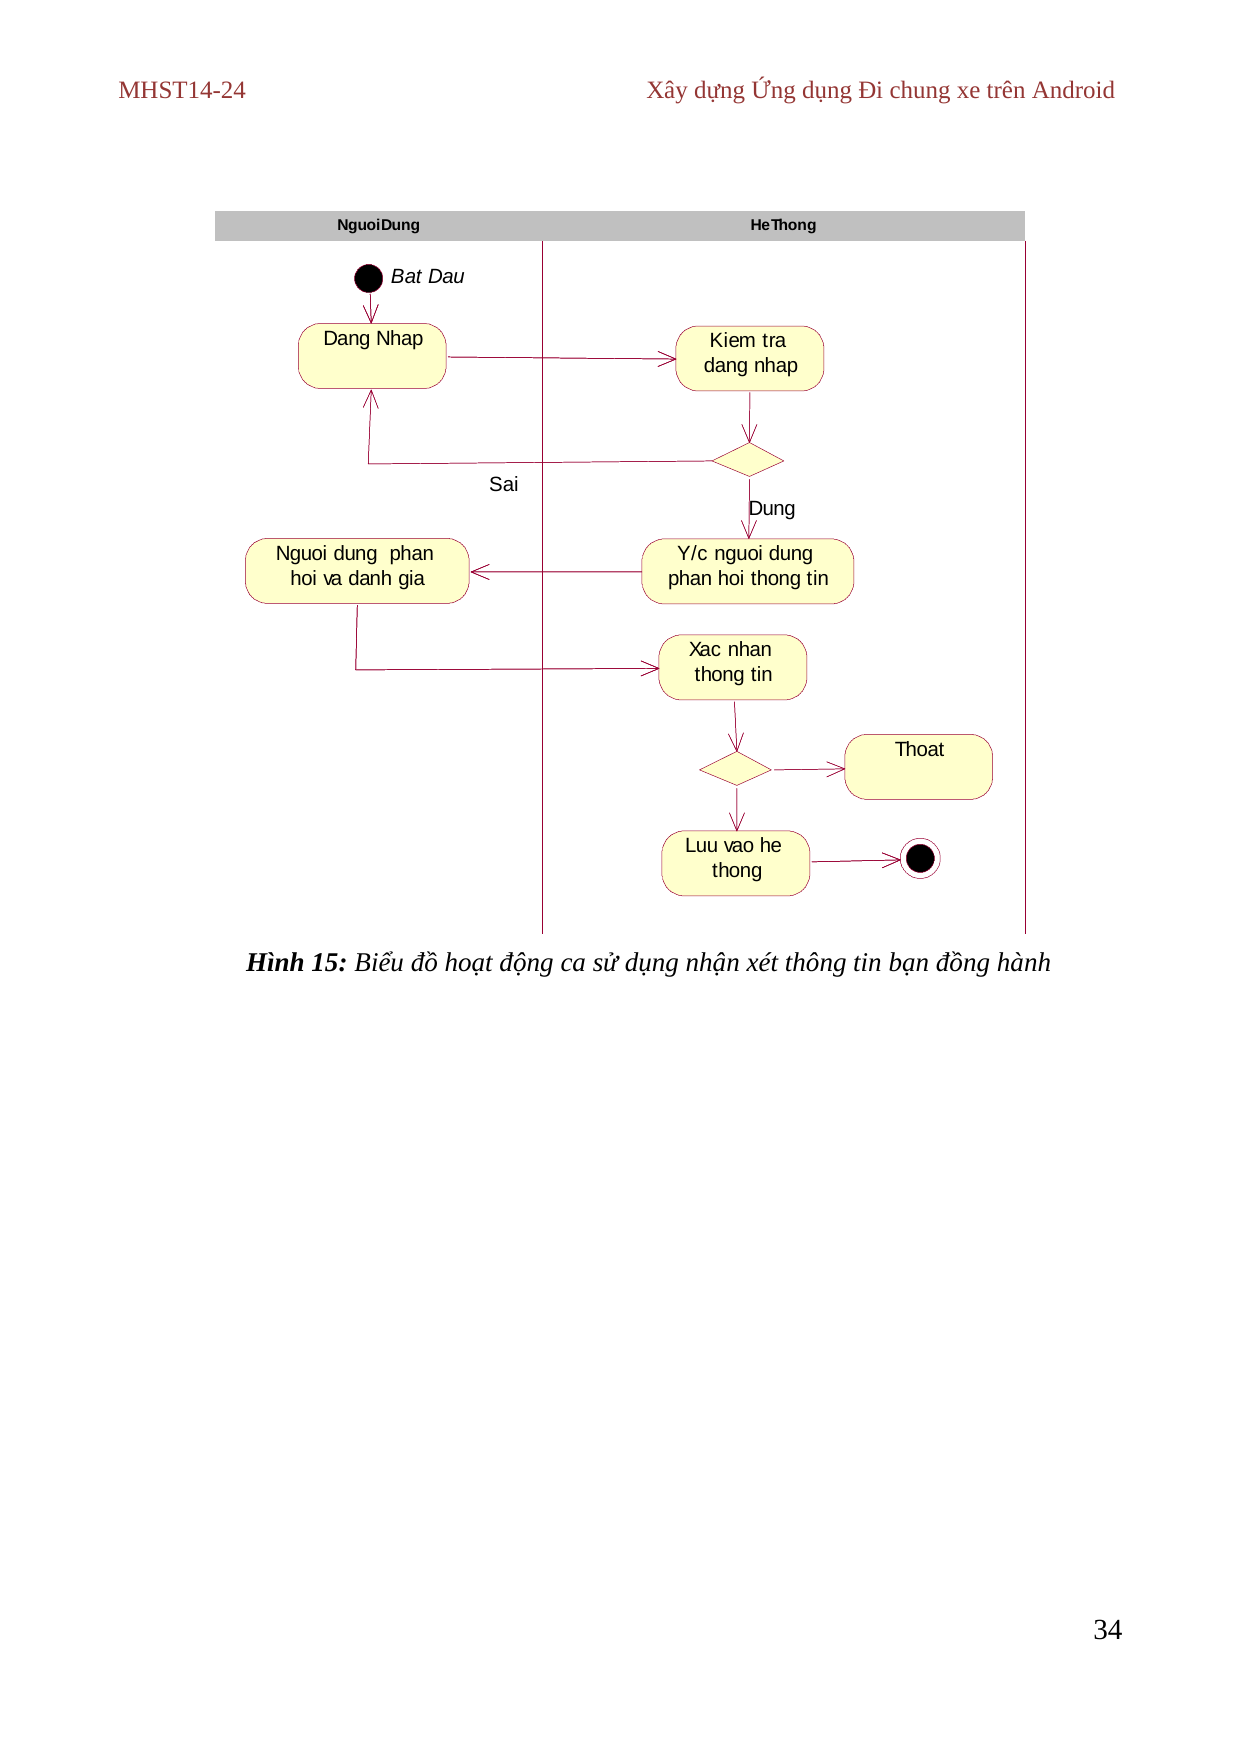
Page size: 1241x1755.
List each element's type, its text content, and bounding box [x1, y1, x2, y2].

text Hình 15: Biểu đồ hoạt động ca sử dụng nhận xét thông tin bạn đồng hành [118, 946, 1122, 977]
